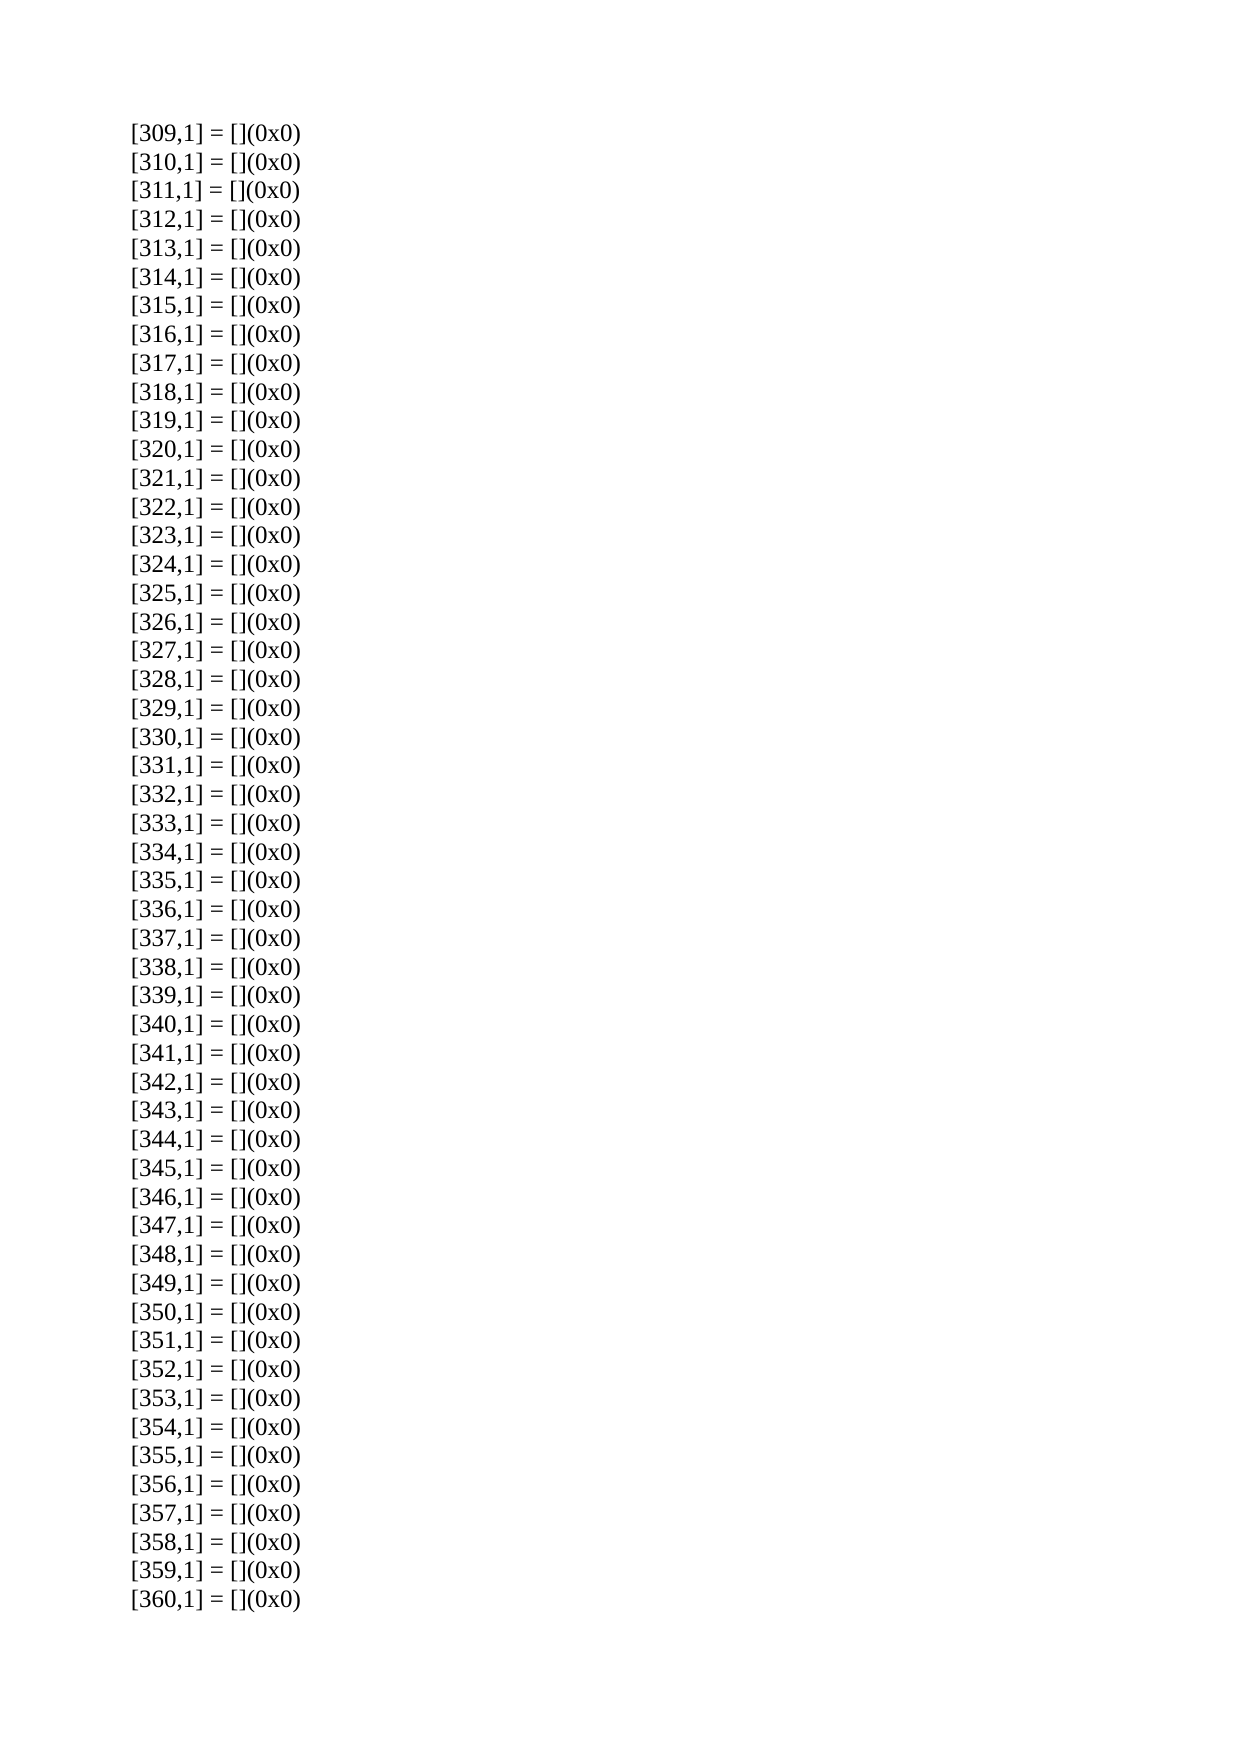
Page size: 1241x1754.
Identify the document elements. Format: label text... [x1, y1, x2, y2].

text [346,1] = [](0x0) [118, 1182, 1122, 1211]
text [330,1] = [](0x0) [118, 722, 1122, 751]
text [353,1] = [](0x0) [118, 1383, 1122, 1412]
text [336,1] = [](0x0) [118, 894, 1122, 923]
text [356,1] = [](0x0) [118, 1469, 1122, 1498]
text [352,1] = [](0x0) [118, 1354, 1122, 1383]
text [333,1] = [](0x0) [118, 808, 1122, 837]
text [327,1] = [](0x0) [118, 636, 1122, 664]
text [341,1] = [](0x0) [118, 1038, 1122, 1067]
text [315,1] = [](0x0) [118, 291, 1122, 319]
text [321,1] = [](0x0) [118, 463, 1122, 492]
text [319,1] = [](0x0) [118, 406, 1122, 434]
text [313,1] = [](0x0) [118, 233, 1122, 262]
text [317,1] = [](0x0) [118, 348, 1122, 377]
text [342,1] = [](0x0) [118, 1067, 1122, 1096]
text [323,1] = [](0x0) [118, 521, 1122, 549]
text [331,1] = [](0x0) [118, 751, 1122, 779]
text [339,1] = [](0x0) [118, 981, 1122, 1009]
text [309,1] = [](0x0) [118, 118, 1122, 147]
text [322,1] = [](0x0) [118, 492, 1122, 521]
text [347,1] = [](0x0) [118, 1211, 1122, 1239]
text [348,1] = [](0x0) [118, 1239, 1122, 1268]
text [332,1] = [](0x0) [118, 779, 1122, 808]
text [350,1] = [](0x0) [118, 1297, 1122, 1326]
text [351,1] = [](0x0) [118, 1326, 1122, 1354]
text [320,1] = [](0x0) [118, 434, 1122, 463]
text [314,1] = [](0x0) [118, 262, 1122, 291]
text [310,1] = [](0x0) [118, 147, 1122, 176]
text [329,1] = [](0x0) [118, 693, 1122, 722]
text [328,1] = [](0x0) [118, 664, 1122, 693]
text [326,1] = [](0x0) [118, 607, 1122, 636]
text [337,1] = [](0x0) [118, 923, 1122, 952]
text [360,1] = [](0x0) [118, 1584, 1122, 1613]
text [357,1] = [](0x0) [118, 1498, 1122, 1527]
text [345,1] = [](0x0) [118, 1153, 1122, 1182]
text [340,1] = [](0x0) [118, 1009, 1122, 1038]
text [335,1] = [](0x0) [118, 866, 1122, 894]
text [312,1] = [](0x0) [118, 204, 1122, 233]
text [316,1] = [](0x0) [118, 319, 1122, 348]
text [358,1] = [](0x0) [118, 1527, 1122, 1556]
text [324,1] = [](0x0) [118, 549, 1122, 578]
text [343,1] = [](0x0) [118, 1096, 1122, 1124]
text [318,1] = [](0x0) [118, 377, 1122, 406]
text [349,1] = [](0x0) [118, 1268, 1122, 1297]
text [325,1] = [](0x0) [118, 578, 1122, 607]
text [359,1] = [](0x0) [118, 1556, 1122, 1584]
text [355,1] = [](0x0) [118, 1441, 1122, 1469]
text [354,1] = [](0x0) [118, 1412, 1122, 1441]
text [338,1] = [](0x0) [118, 952, 1122, 981]
text [334,1] = [](0x0) [118, 837, 1122, 866]
text [344,1] = [](0x0) [118, 1124, 1122, 1153]
text [311,1] = [](0x0) [118, 176, 1122, 204]
